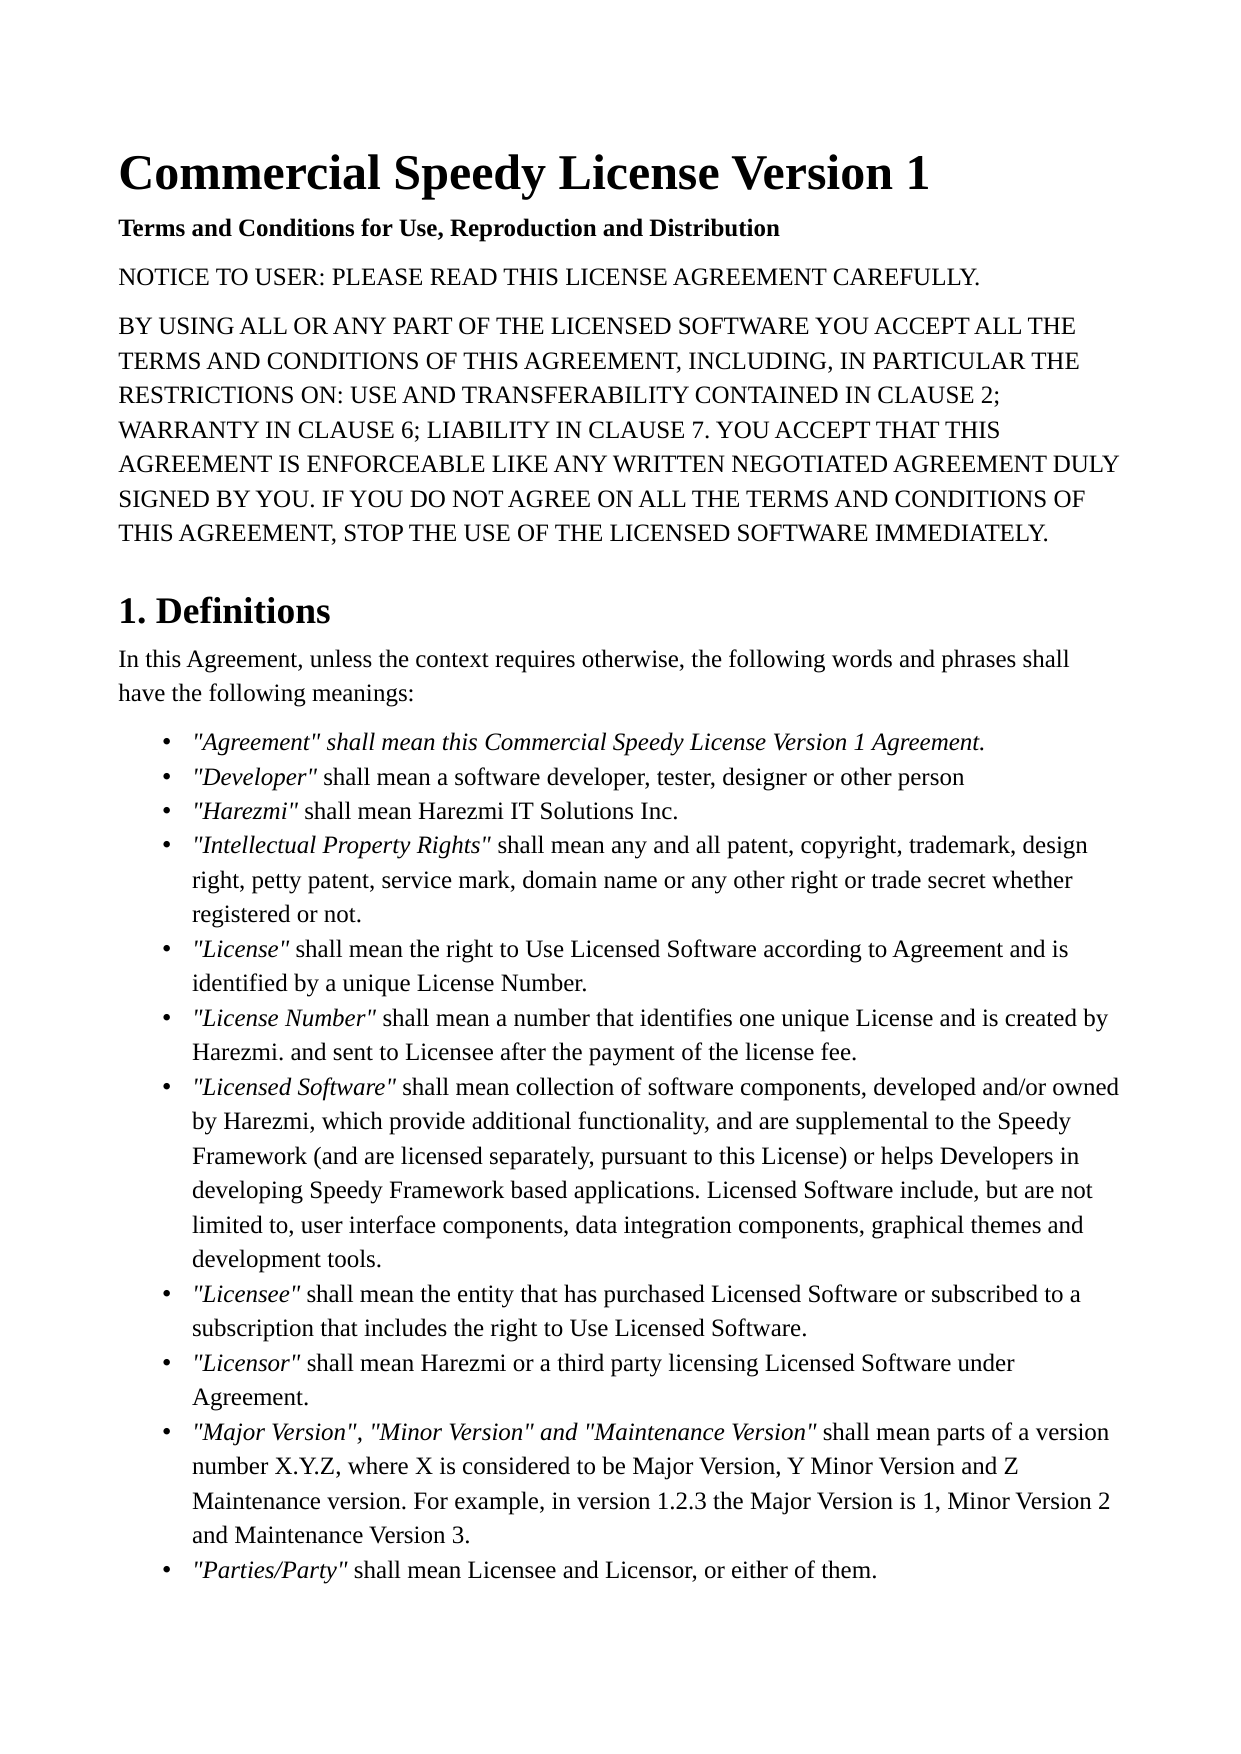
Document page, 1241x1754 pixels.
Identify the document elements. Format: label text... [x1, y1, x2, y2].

list "Major Version", "Minor Version" and "Maintenance Version" shall mean parts of a version number X.Y.Z, where X is considered to be Major Version, Y Minor Version and Z Maintenance version. For example, in version 1.2.3 the Major Version is 1, Minor Version 2 and Maintenance Version 3. [162, 1417, 1122, 1549]
list "Intellectual Property Rights" shall mean any and all patent, copyright, trademark, design right, petty patent, service mark, domain name or any other right or trade secret whether registered or not. [162, 831, 1122, 928]
text Terms and Conditions for Use, Reproduction and Distribution [118, 213, 1122, 242]
subtitle Commercial Speedy License Version 1 [118, 143, 1122, 201]
list "Parties/Party" shall mean Licensee and Licensor, or either of them. [162, 1555, 1122, 1583]
list "Developer" shall mean a software developer, tester, designer or other person [162, 762, 1122, 790]
list "Licensee" shall mean the entity that has purchased Licensed Software or subscribed to a subscription that includes the right to Use Licensed Software. [162, 1279, 1122, 1342]
text BY USING ALL OR ANY PART OF THE LICENSED SOFTWARE YOU ACCEPT ALL THE TERMS AND CONDITIONS OF THIS AGREEMENT, INCLUDING, IN PARTICULAR THE RESTRICTIONS ON: USE AND TRANSFERABILITY CONTAINED IN CLAUSE 2; WARRANTY IN CLAUSE 6; LIABILITY IN CLAUSE 7. YOU ACCEPT THAT THIS AGREEMENT IS ENFORCEABLE LIKE ANY WRITTEN NEGOTIATED AGREEMENT DULY SIGNED BY YOU. IF YOU DO NOT AGREE ON ALL THE TERMS AND CONDITIONS OF THIS AGREEMENT, STOP THE USE OF THE LICENSED SOFTWARE IMMEDIATELY. [118, 311, 1122, 547]
text In this Agreement, unless the context requires otherwise, the following words and phrases shall have the following meanings: [118, 644, 1122, 707]
list "Harezmi" shall mean Harezmi IT Solutions Inc. [162, 796, 1122, 825]
list "License Number" shall mean a number that identifies one unique License and is created by Harezmi. and sent to Licensee after the payment of the license fee. [162, 1003, 1122, 1066]
list "Licensor" shall mean Harezmi or a third party licensing Licensed Software under Agreement. [162, 1348, 1122, 1411]
list "Agreement" shall mean this Commercial Speedy License Version 1 Agreement. [162, 727, 1122, 756]
list "Licensed Software" shall mean collection of software components, developed and/or owned by Harezmi, which provide additional functionality, and are supplemental to the Speedy Framework (and are licensed separately, pursuant to this License) or helps Developers in developing Speedy Framework based applications. Licensed Software include, but are not limited to, user interface components, data integration components, graphical themes and development tools. [162, 1072, 1122, 1273]
list "License" shall mean the right to Use Licensed Software according to Agreement and is identified by a unique License Number. [162, 934, 1122, 997]
text NOTICE TO USER: PLEASE READ THIS LICENSE AGREEMENT CAREFULLY. [118, 262, 1122, 291]
subtitle 1. Definitions [118, 588, 1122, 631]
